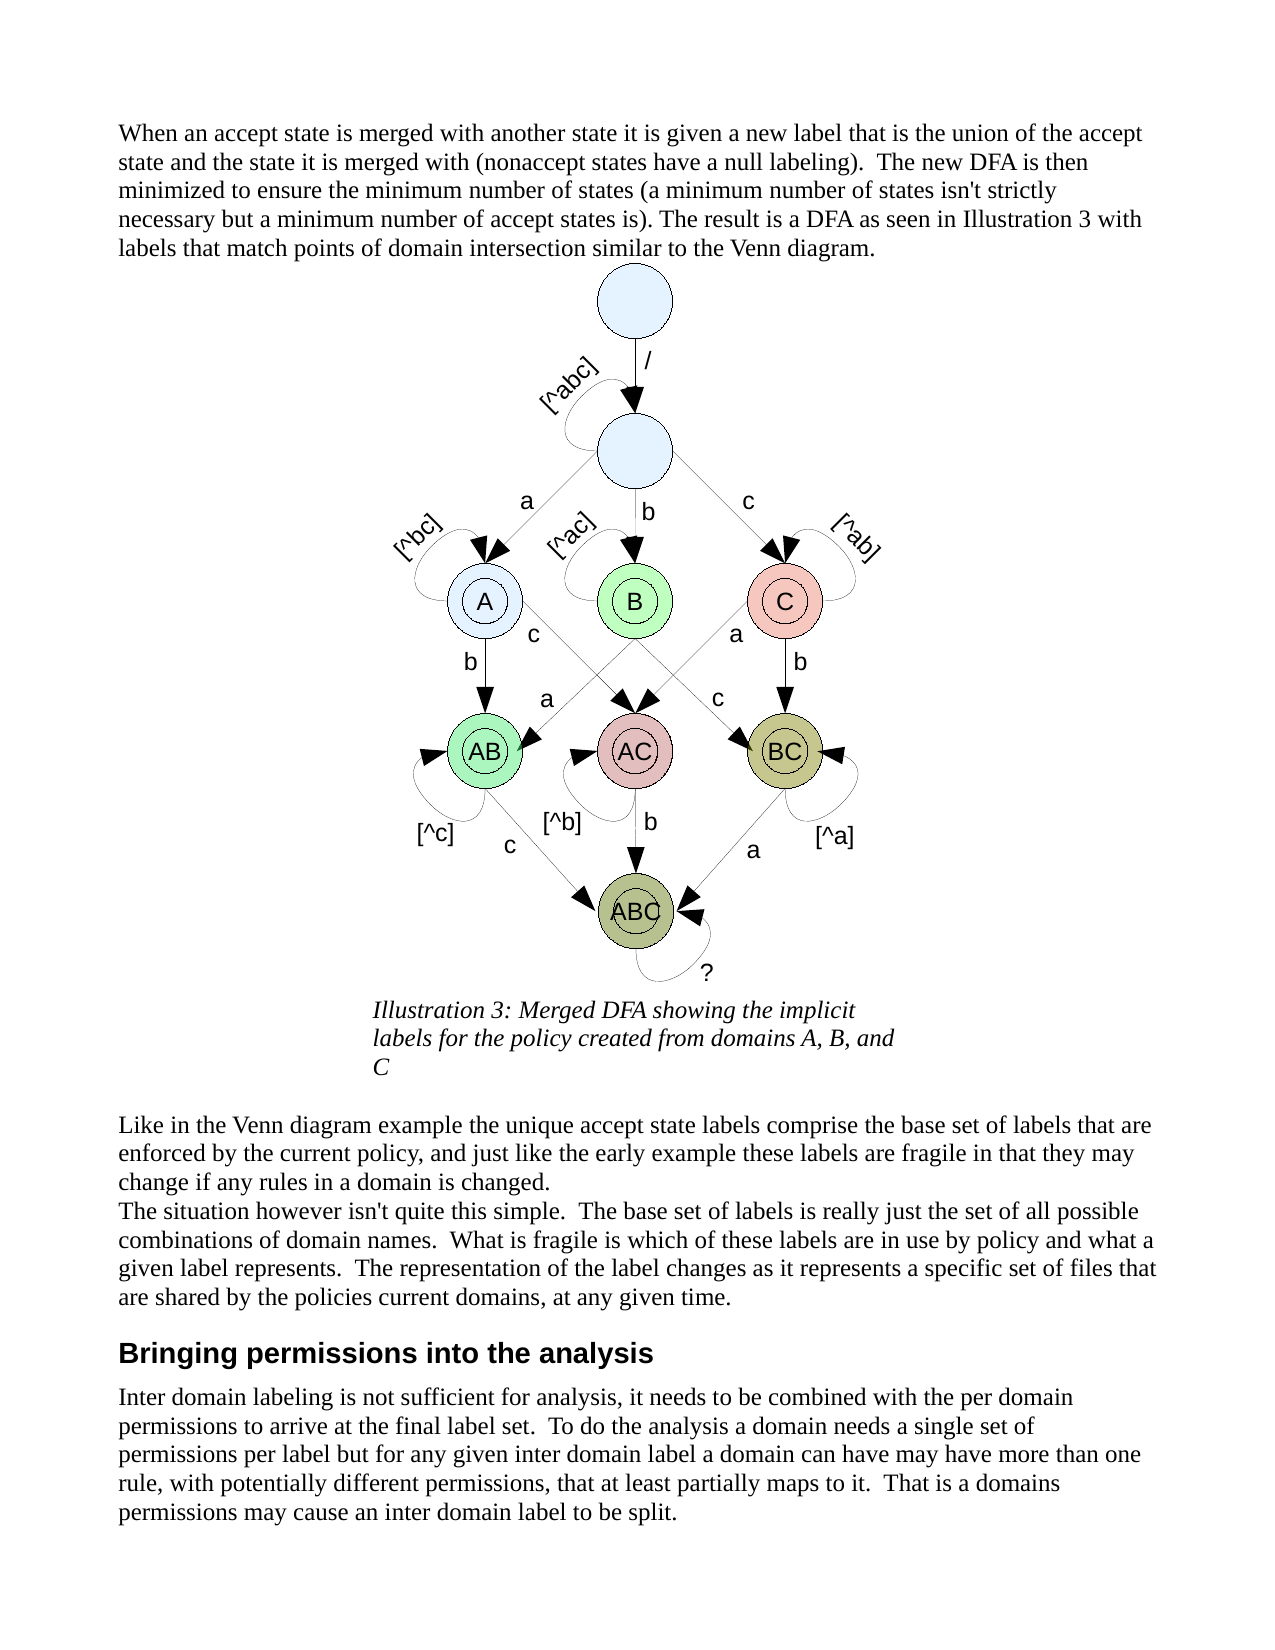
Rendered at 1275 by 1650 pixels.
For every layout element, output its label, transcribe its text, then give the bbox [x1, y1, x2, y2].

text When an accept state is merged with another state it is given a new label that is the union of the accept state and the state it is merged with (nonaccept states have a null labeling). The new DFA is then minimized to ensure the minimum number of states (a minimum number of states isn't strictly necessary but a minimum number of accept states is). The result is a DFA as seen in Illustration 3 with labels that match points of domain intersection similar to the Venn diagram. [118, 118, 1157, 262]
text The situation however isn't quite this simple. The base set of labels is really just the set of all possible combinations of domain names. What is fragile is which of these labels are in use by policy and what a given label represents. The representation of the label changes as it represents a specific set of files that are shared by the policies current domains, at any given time. [118, 1196, 1157, 1311]
text Illustration 3: Merged DFA showing the implicit labels for the policy created from domains A, B, and C [372, 276, 903, 1081]
text Inter domain labeling is not sufficient for analysis, it needs to be combined with the per domain permissions to arrive at the final label set. To do the analysis a domain needs a single set of permissions per label but for any given inter domain label a domain can have may have more than one rule, with potentially different permissions, that at least partially maps to it. That is a domains permissions may cause an inter domain label to be split. [118, 1382, 1157, 1526]
text Like in the Venn diagram example the unique accept state labels comprise the base set of labels that are enforced by the current policy, and just like the early example these labels are fragile in that they may change if any rules in a domain is changed. [118, 1110, 1157, 1196]
subtitle Bringing permissions into the analysis [118, 1336, 1157, 1369]
